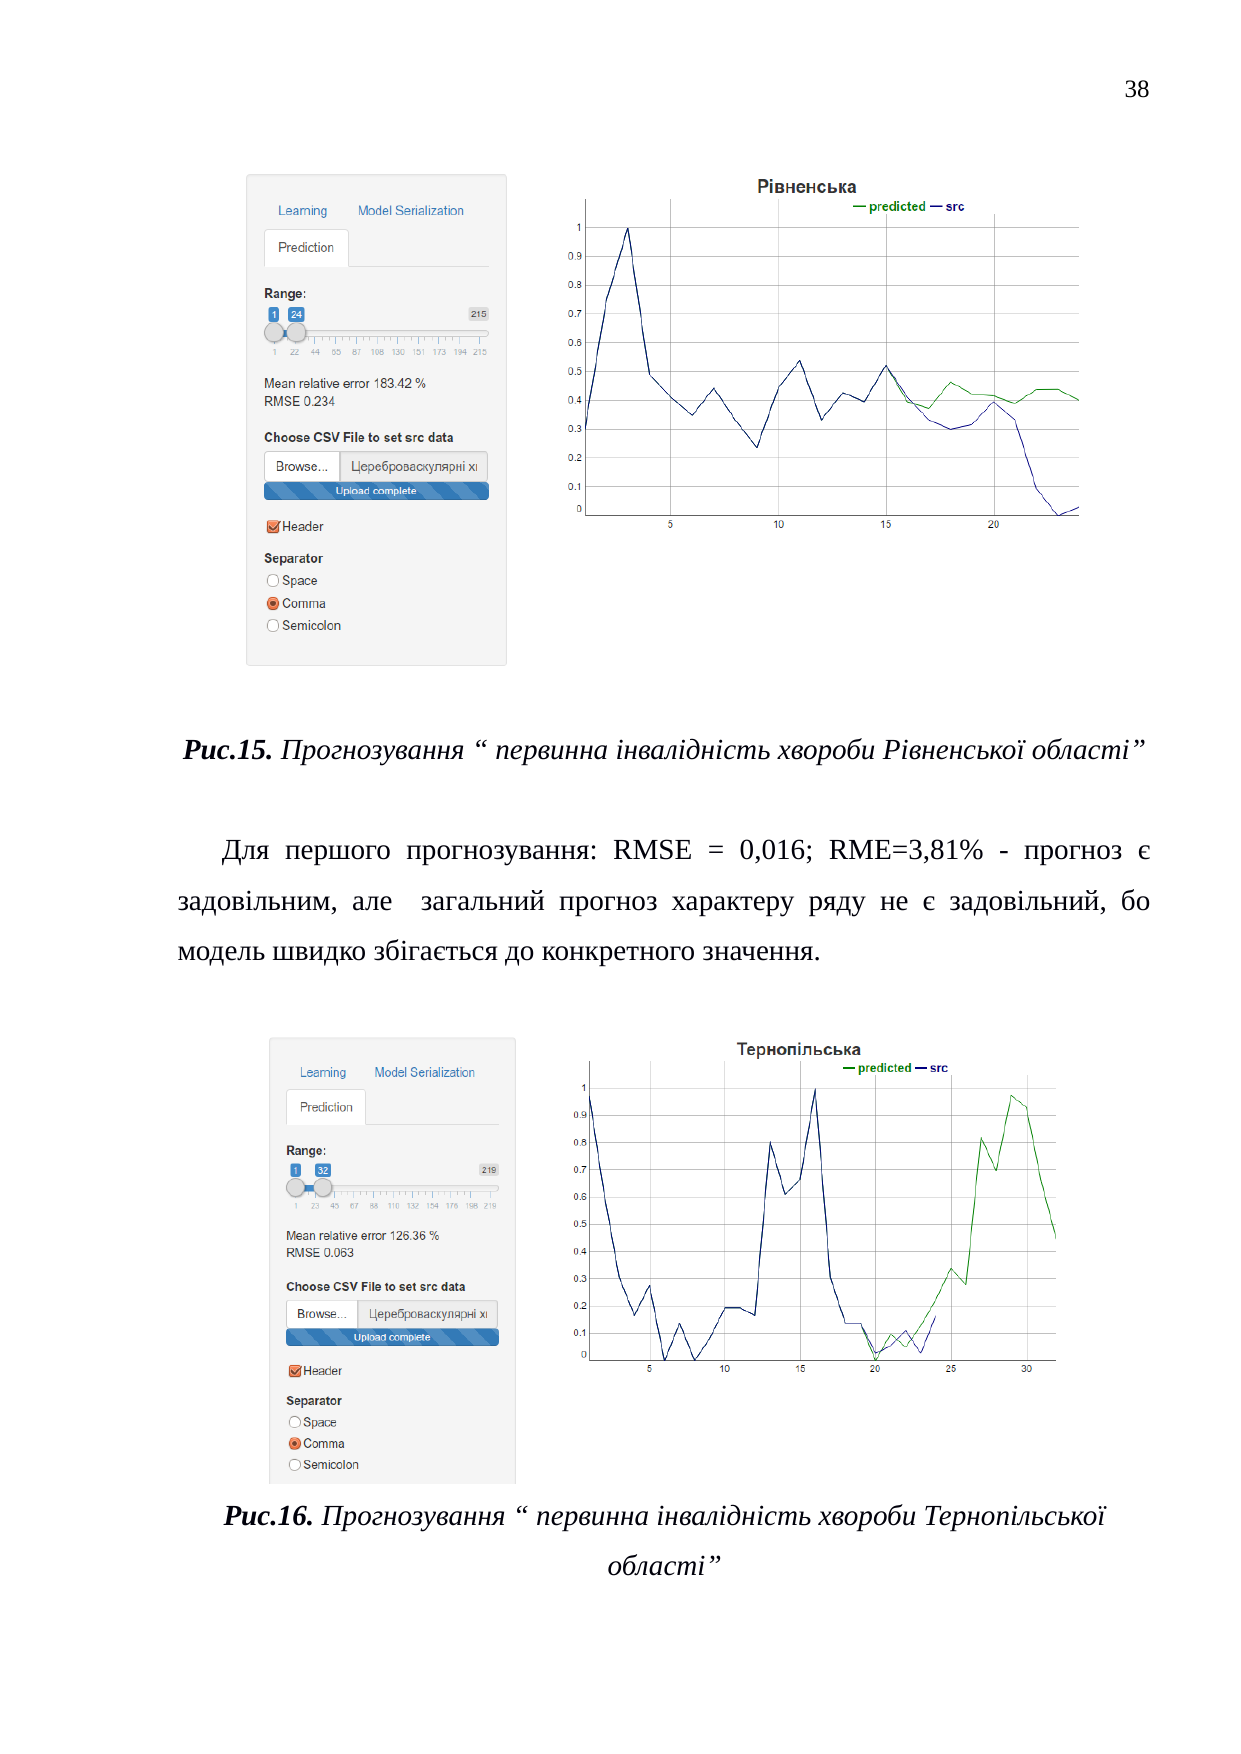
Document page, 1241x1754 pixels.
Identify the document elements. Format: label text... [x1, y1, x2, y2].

picture [232, 168, 1097, 718]
picture [256, 1033, 1073, 1484]
text Рис.16. Прогнозування “ первинна інвалідність хвороби Тернопільської області” [177, 1498, 1152, 1581]
text Для першого прогнозування: RMSE = 0,016; RME=3,81% - прогноз є задовільним, але загальний прогноз характеру ряду не є задовільний, бо модель швидко збігається до конкретного значення. [177, 832, 1152, 967]
text Рис.15. Прогнозування “ первинна інвалідність хвороби Рівненської області” [177, 732, 1152, 765]
